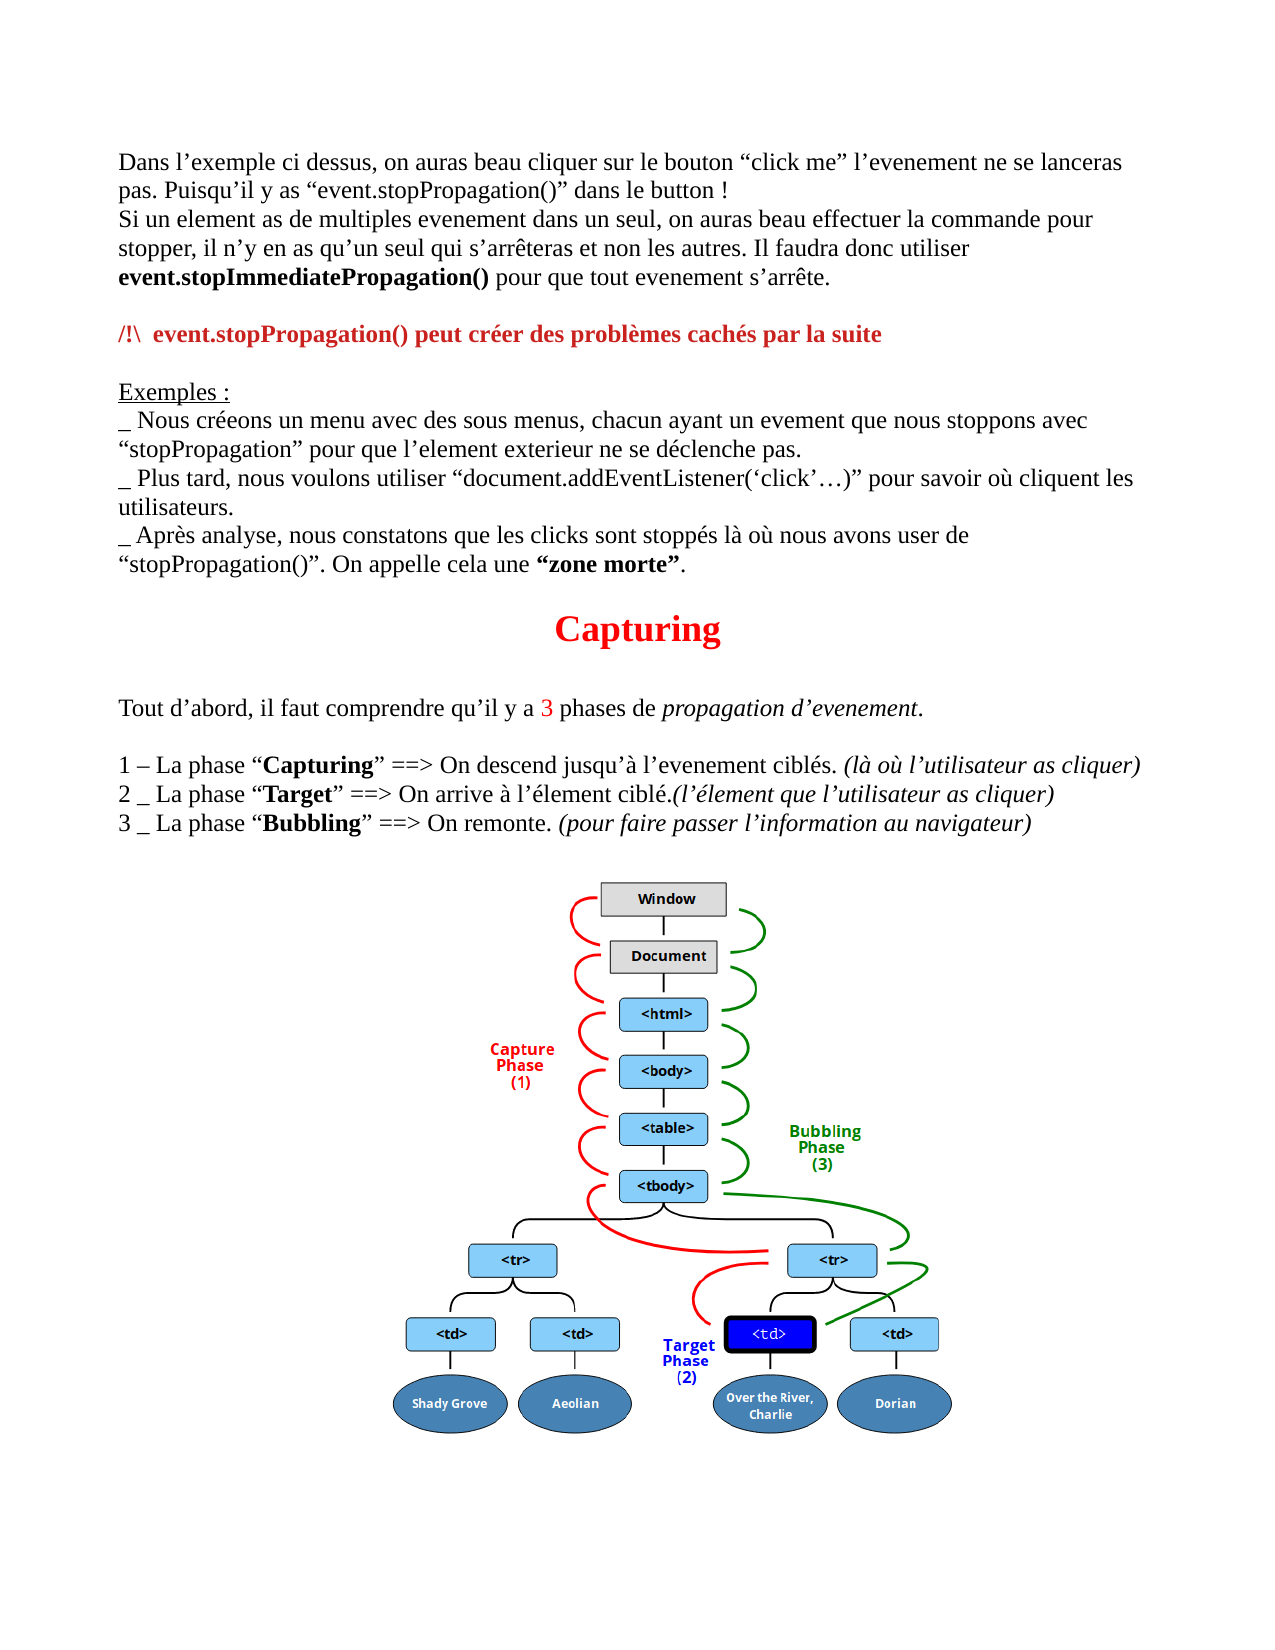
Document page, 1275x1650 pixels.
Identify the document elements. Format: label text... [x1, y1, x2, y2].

text 1 – La phase “Capturing” ==> On descend jusqu’à l’evenement ciblés. (là où l’utilisateur as cliquer) [118, 751, 1157, 779]
text 3 _ La phase “Bubbling” ==> On remonte. (pour faire passer l’information au navigateur) [118, 808, 1157, 837]
text /!\ event.stopPropagation() peut créer des problèmes cachés par la suite [118, 319, 1157, 348]
text Dans l’exemple ci dessus, on auras beau cliquer sur le bouton “click me” l’evenement ne se lanceras pas. Puisqu’il y as “event.stopPropagation()” dans le button ! [118, 147, 1157, 204]
text Si un element as de multiples evenement dans un seul, on auras beau effectuer la commande pour stopper, il n’y en as qu’un seul qui s’arrêteras et non les autres. Il faudra donc utiliser event.stopImmediatePropagation() pour que tout evenement s’arrête. [118, 204, 1157, 291]
text _ Après analyse, nous constatons que les clicks sont stoppés là où nous avons user de “stopPropagation()”. On appelle cela une “zone morte”. [118, 521, 1157, 578]
picture [367, 868, 964, 1445]
text 2 _ La phase “Target” ==> On arrive à l’élement ciblé.(l’élement que l’utilisateur as cliquer) [118, 779, 1157, 808]
text Exemples : [118, 377, 1157, 406]
text _ Nous créeons un menu avec des sous menus, chacun ayant un evement que nous stoppons avec “stopPropagation” pour que l’element exterieur ne se déclenche pas. [118, 406, 1157, 463]
text Capturing [118, 607, 1157, 650]
text Tout d’abord, il faut comprendre qu’il y a 3 phases de propagation d’evenement. [118, 693, 1157, 722]
text _ Plus tard, nous voulons utiliser “document.addEventListener(‘click’…)” pour savoir où cliquent les utilisateurs. [118, 463, 1157, 521]
